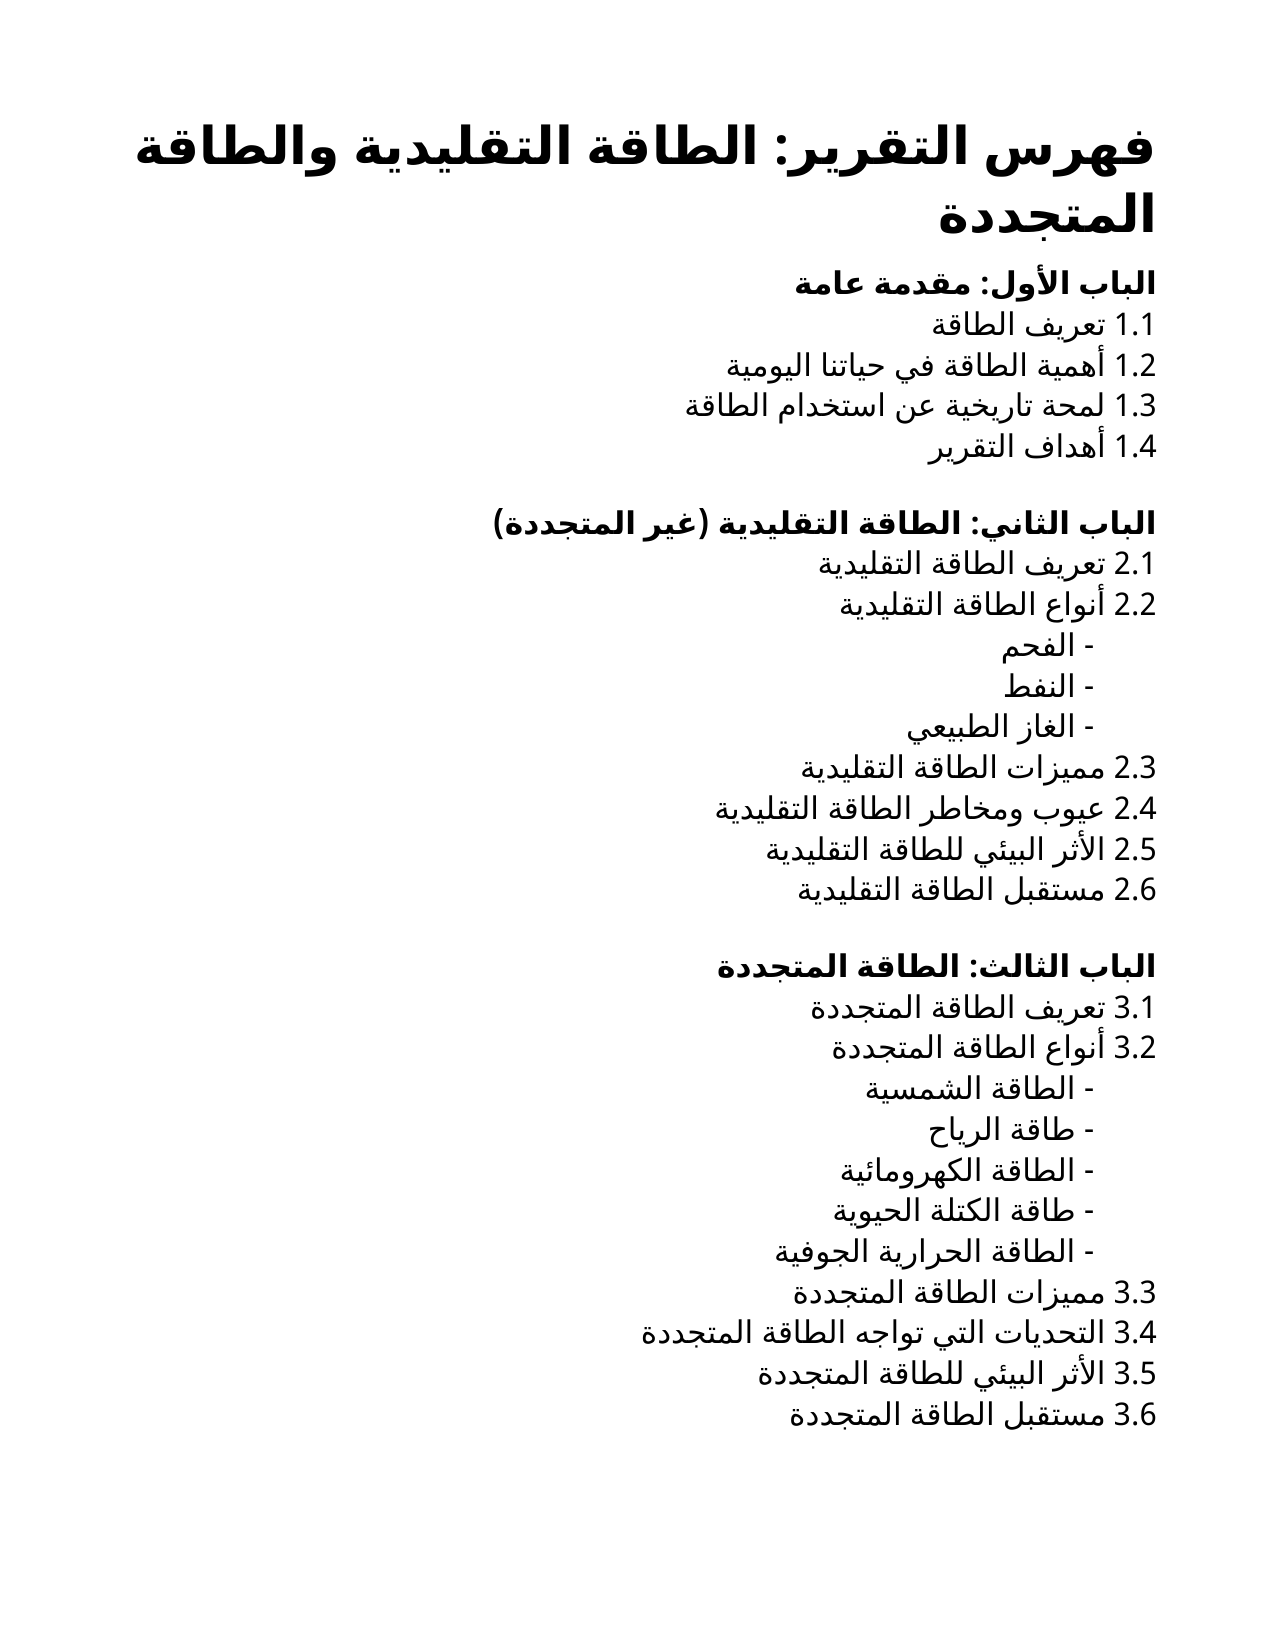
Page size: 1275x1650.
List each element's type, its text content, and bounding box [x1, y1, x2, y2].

subtitle فهرس التقرير: الطاقة التقليدية والطاقة المتجددة [118, 118, 1157, 254]
text الباب الأول: مقدمة عامة 1.1 تعريف الطاقة 1.2 أهمية الطاقة في حياتنا اليومية 1.3 لمحة تاريخية عن استخدام الطاقة 1.4 أهداف التقرير [118, 266, 1157, 470]
text الباب الثالث: الطاقة المتجددة 3.1 تعريف الطاقة المتجددة 3.2 أنواع الطاقة المتجددة - الطاقة الشمسية - طاقة الرياح - الطاقة الكهرومائية - طاقة الكتلة الحيوية - الطاقة الحرارية الجوفية 3.3 مميزات الطاقة المتجددة 3.4 التحديات التي تواجه الطاقة المتجددة 3.5 الأثر البيئي للطاقة المتجددة 3.6 مستقبل الطاقة المتجددة [118, 949, 1157, 1438]
text الباب الثاني: الطاقة التقليدية (غير المتجددة) 2.1 تعريف الطاقة التقليدية 2.2 أنواع الطاقة التقليدية - الفحم - النفط - الغاز الطبيعي 2.3 مميزات الطاقة التقليدية 2.4 عيوب ومخاطر الطاقة التقليدية 2.5 الأثر البيئي للطاقة التقليدية 2.6 مستقبل الطاقة التقليدية [118, 506, 1157, 913]
